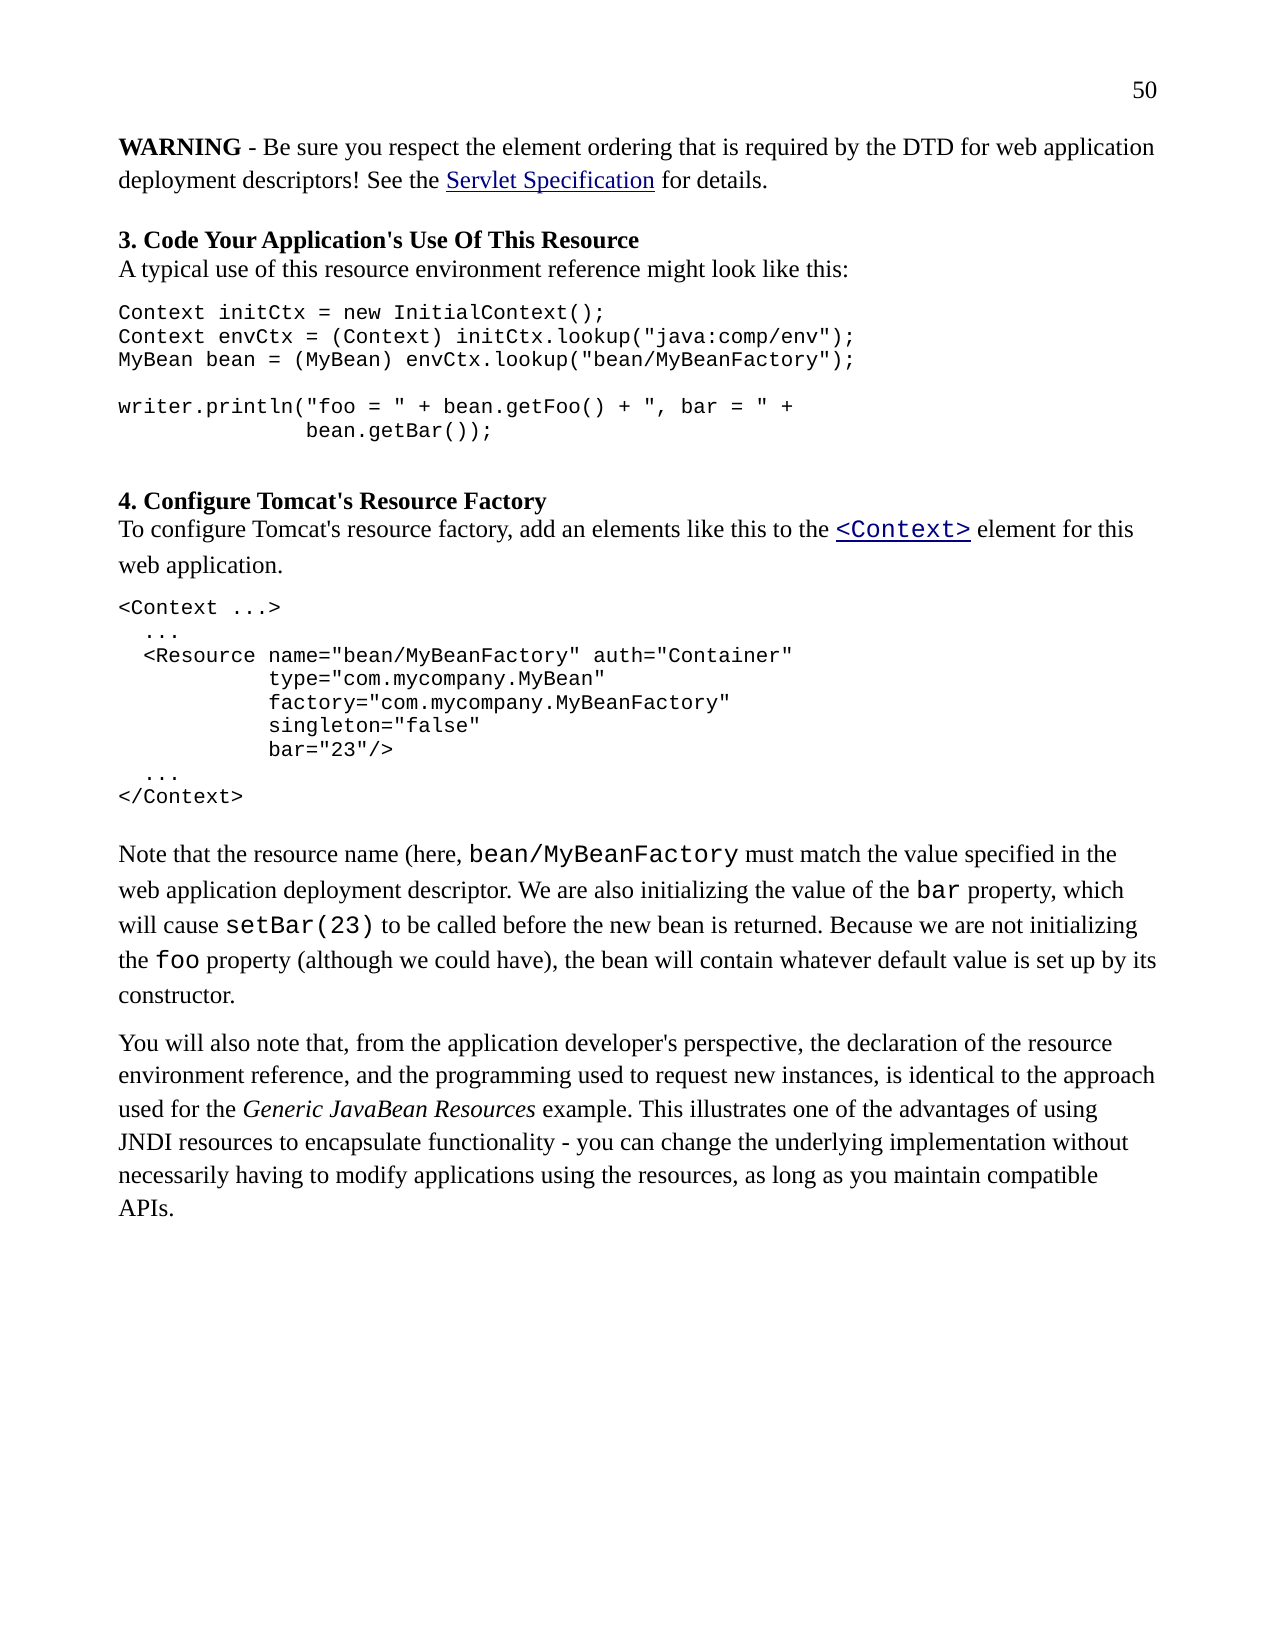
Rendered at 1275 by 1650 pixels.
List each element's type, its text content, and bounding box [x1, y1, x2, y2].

text WARNING - Be sure you respect the element ordering that is required by the DTD for web application deployment descriptors! See the Servlet Specification for details. [118, 132, 1157, 194]
text ... [118, 621, 1157, 644]
text ... [118, 763, 1157, 786]
text Context initCtx = new InitialContext(); [118, 302, 1157, 326]
text You will also note that, from the application developer's perspective, the declaration of the resource environment reference, and the programming used to request new instances, is identical to the approach used for the Generic JavaBean Resources example. This illustrates one of the advantages of using JNDI resources to encapsulate functionality - you can change the underlying implementation without necessarily having to modify applications using the resources, as long as you maintain compatible APIs. [118, 1028, 1157, 1221]
text Note that the resource name (here, bean/MyBeanFactory must match the value specified in the web application deployment descriptor. We are also initializing the value of the bar property, which will cause setBar(23) to be called before the new bean is returned. Because we are not initializing the foo property (although we could have), the bean will contain whatever default value is set up by its constructor. [118, 839, 1157, 1009]
text singleton="false" [118, 716, 1157, 739]
text <Context ...> [118, 597, 1157, 621]
text Context envCtx = (Context) initCtx.lookup("java:comp/env"); [118, 326, 1157, 349]
text MyBean bean = (MyBean) envCtx.lookup("bean/MyBeanFactory"); [118, 349, 1157, 373]
text type="com.mycompany.MyBean" [118, 668, 1157, 692]
subtitle 4. Configure Tomcat's Resource Factory [118, 486, 1157, 514]
text bar="23"/> [118, 739, 1157, 763]
text writer.println("foo = " + bean.getFoo() + ", bar = " + [118, 397, 1157, 420]
text bean.getBar()); [118, 420, 1157, 444]
text A typical use of this resource environment reference might look like this: [118, 254, 1157, 283]
text </Context> [118, 786, 1157, 810]
text <Resource name="bean/MyBeanFactory" auth="Container" [118, 644, 1157, 668]
text factory="com.mycompany.MyBeanFactory" [118, 692, 1157, 716]
text To configure Tomcat's resource factory, add an elements like this to the <Context> element for this web application. [118, 514, 1157, 578]
subtitle 3. Code Your Application's Use Of This Resource [118, 226, 1157, 254]
